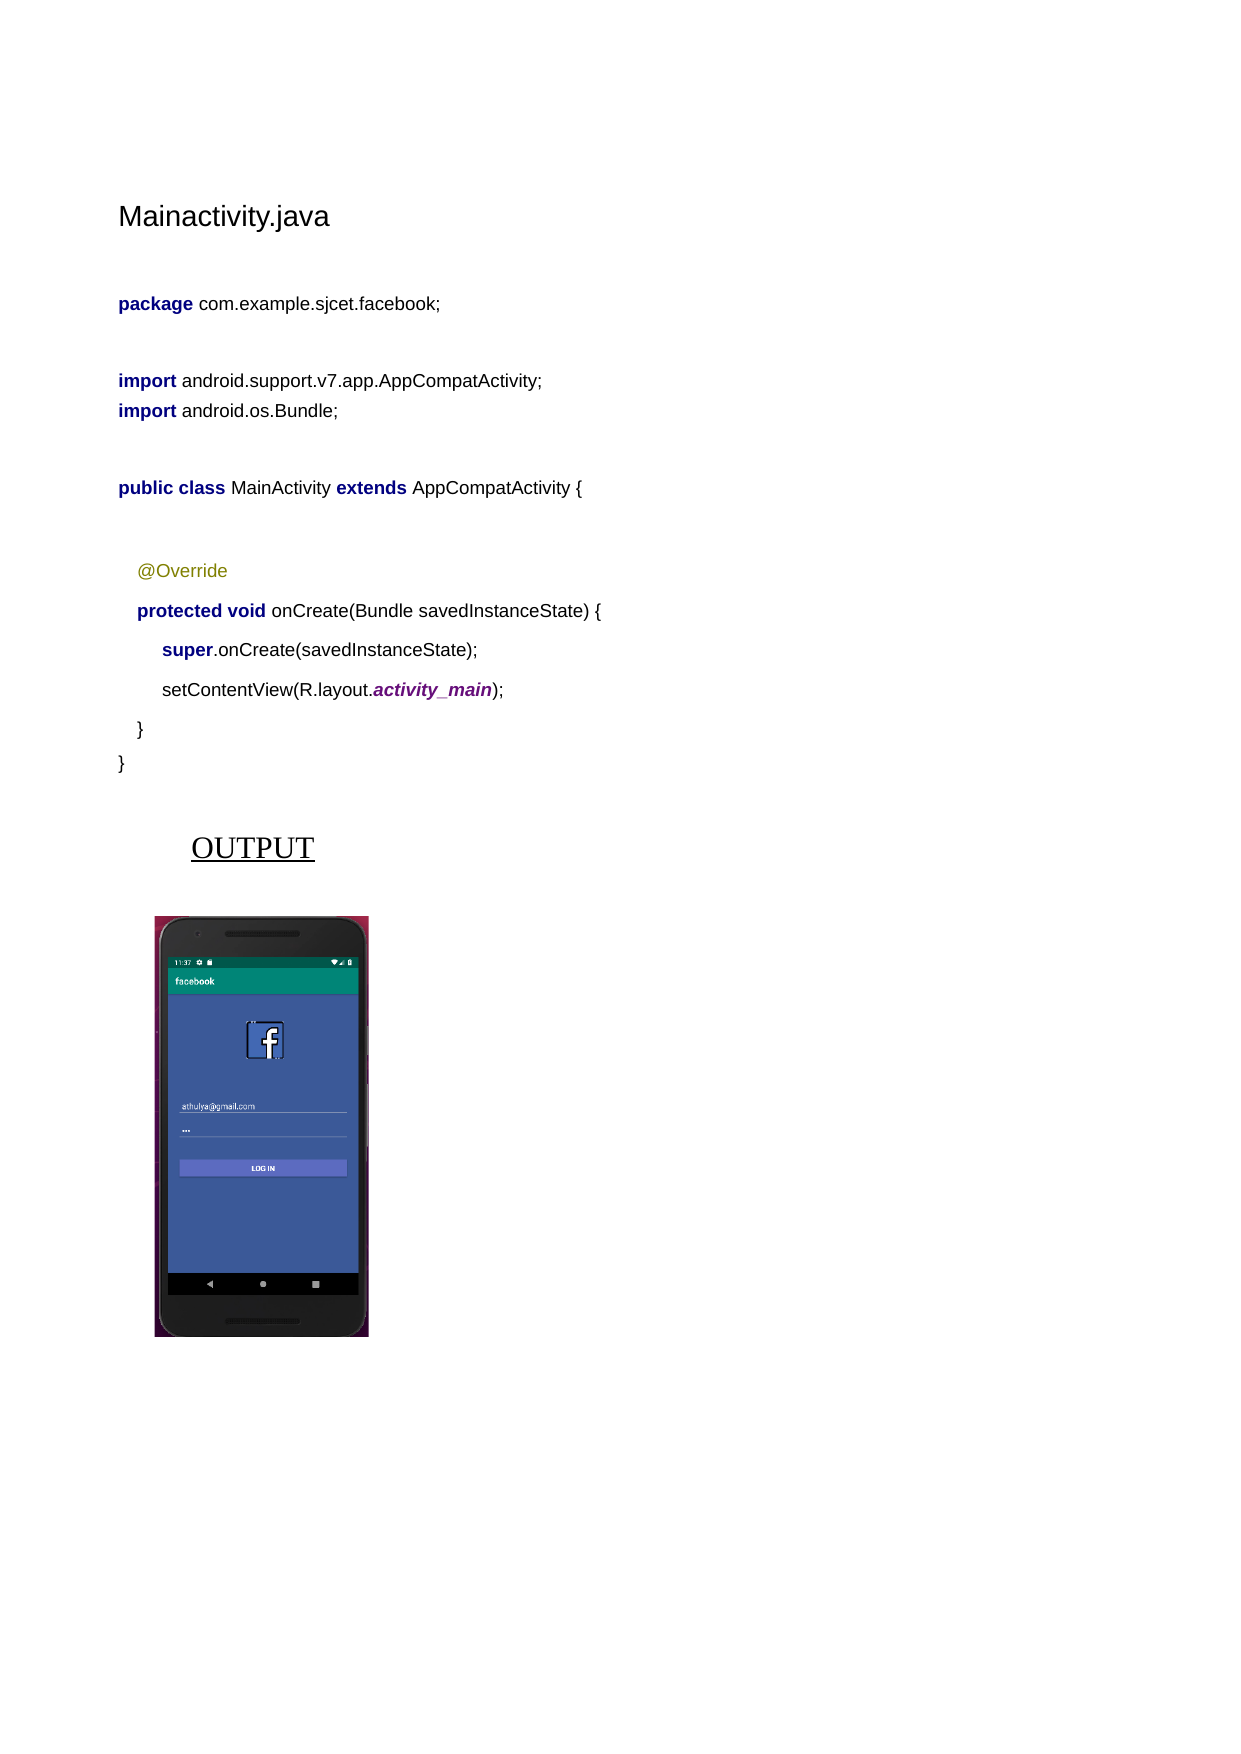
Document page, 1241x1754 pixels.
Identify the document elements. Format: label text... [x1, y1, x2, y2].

text super.onCreate(savedInstanceState); [118, 633, 1122, 662]
text setContentView(R.layout.activity_main); [118, 673, 1122, 702]
text } [118, 712, 1122, 741]
text import android.support.v7.app.AppCompatActivity; [118, 370, 1122, 391]
text public class MainActivity extends AppCompatActivity { [118, 477, 1122, 498]
picture [217, 916, 364, 1337]
text protected void onCreate(Bundle savedInstanceState) { [118, 594, 1122, 622]
text @Override [118, 554, 1122, 583]
text } [118, 752, 1122, 774]
text OUTPUT [118, 829, 1122, 898]
text import android.os.Bundle; [118, 399, 1122, 421]
text package com.example.sjcet.facebook; [118, 293, 1122, 314]
text Mainactivity.java [118, 199, 1122, 232]
